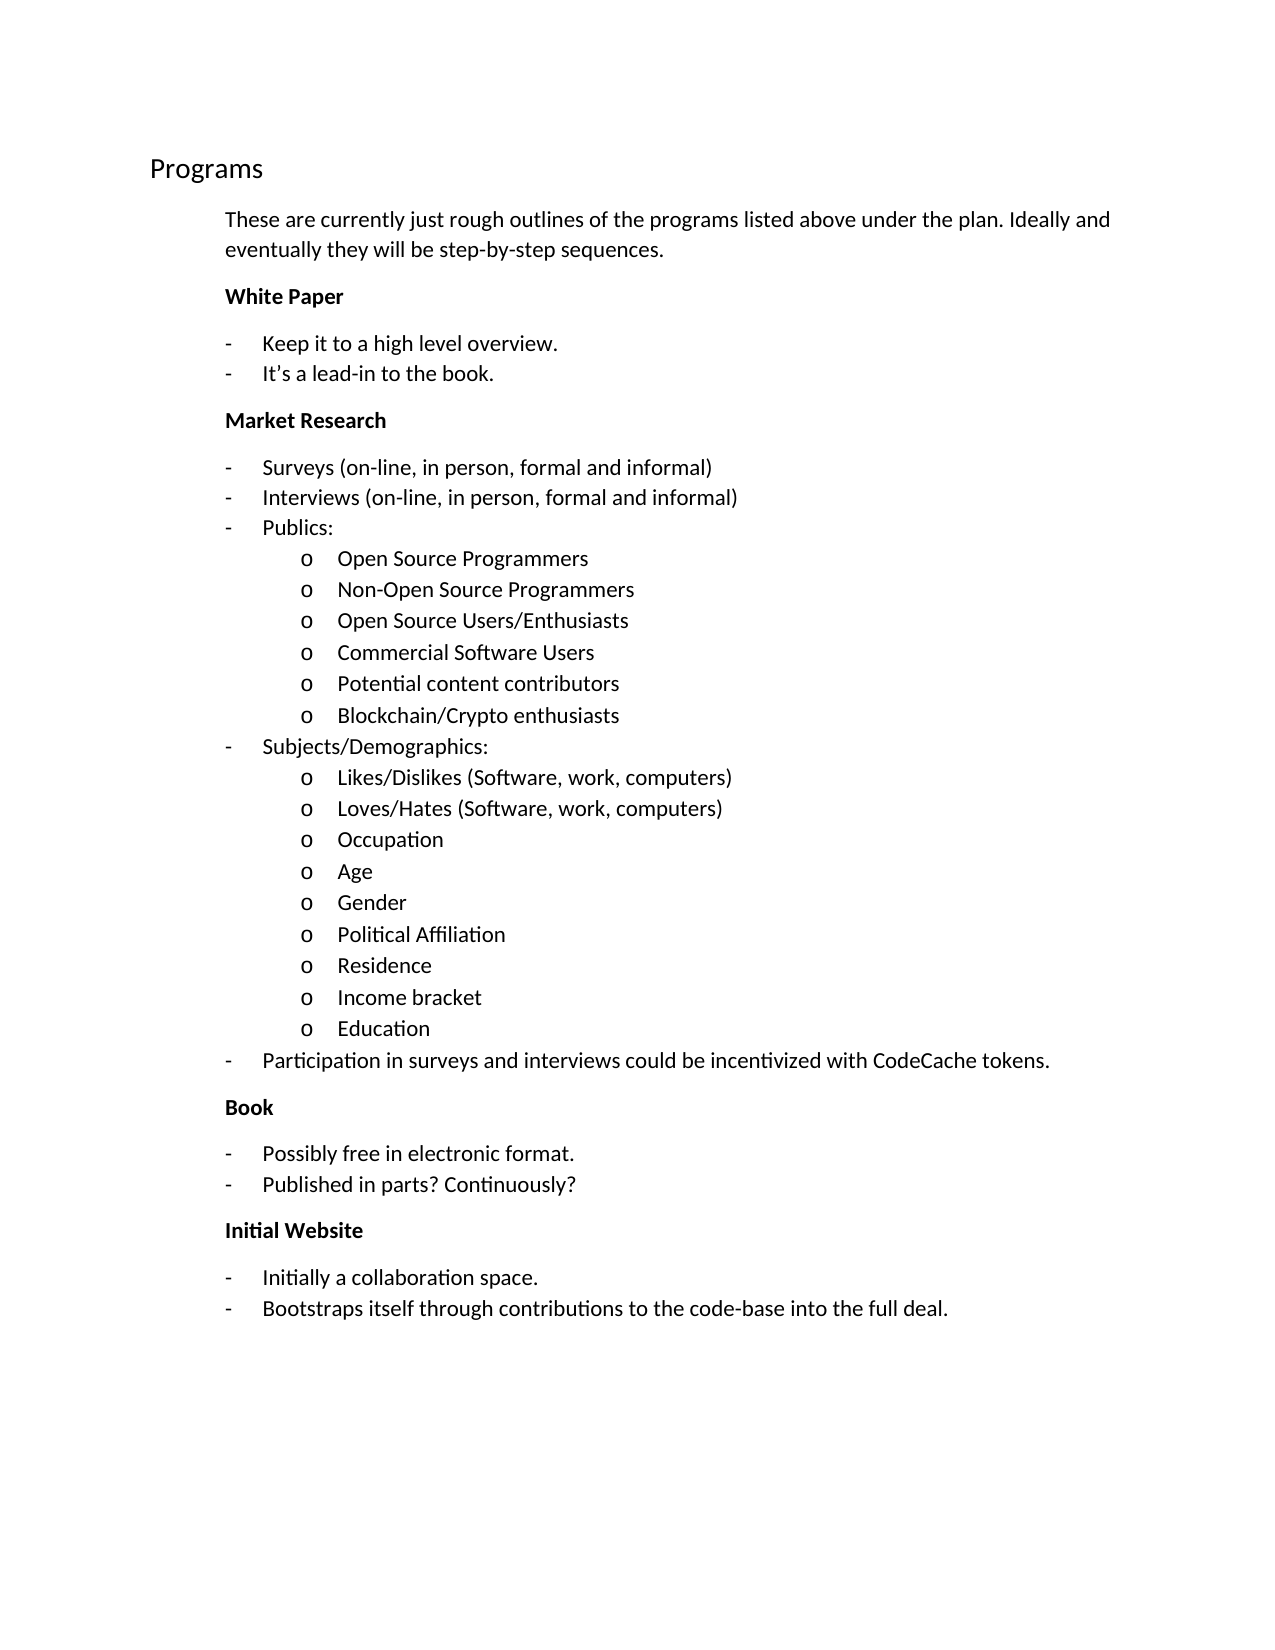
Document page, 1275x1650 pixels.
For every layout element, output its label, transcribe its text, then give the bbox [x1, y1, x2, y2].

list Subjects/Demographics: [225, 732, 1125, 760]
list Income bracket [300, 983, 1125, 1012]
list Age [300, 857, 1125, 886]
list It’s a lead-in to the book. [225, 359, 1125, 387]
list Surveys (on-line, in person, formal and informal) [225, 453, 1125, 481]
list Publics: [225, 513, 1125, 541]
list Occupation [300, 826, 1125, 855]
list Non-Open Source Programmers [300, 575, 1125, 604]
list Likes/Dislikes (Software, work, computers) [300, 763, 1125, 792]
list Participation in surveys and interviews could be incentivized with CodeCache tokens. [225, 1046, 1125, 1074]
list Keep it to a high level overview. [225, 329, 1125, 357]
text Initial Website [150, 1217, 1125, 1244]
list Commercial Software Users [300, 638, 1125, 667]
list Blockchain/Crypto enthusiasts [300, 701, 1125, 730]
list Open Source Programmers [300, 544, 1125, 573]
list Initially a collaboration space. [225, 1263, 1125, 1291]
text Programs [150, 150, 1125, 186]
list Political Affiliation [300, 920, 1125, 949]
list Published in parts? Continuously? [225, 1170, 1125, 1198]
list Possibly free in electronic format. [225, 1139, 1125, 1167]
list Bootstraps itself through contributions to the code-base into the full deal. [225, 1294, 1125, 1322]
list Open Source Users/Enthusiasts [300, 607, 1125, 636]
list Loves/Hates (Software, work, computers) [300, 794, 1125, 823]
list Residence [300, 951, 1125, 981]
list Interviews (on-line, in person, formal and informal) [225, 483, 1125, 511]
list Education [300, 1014, 1125, 1043]
text These are currently just rough outlines of the programs listed above under the plan. Ideally and eventually they will be step-by-step sequences. [225, 205, 1125, 263]
list Potential content contributors [300, 669, 1125, 699]
text Market Research [150, 406, 1125, 434]
list Gender [300, 888, 1125, 918]
text Book [150, 1093, 1125, 1121]
text White Paper [150, 282, 1125, 310]
